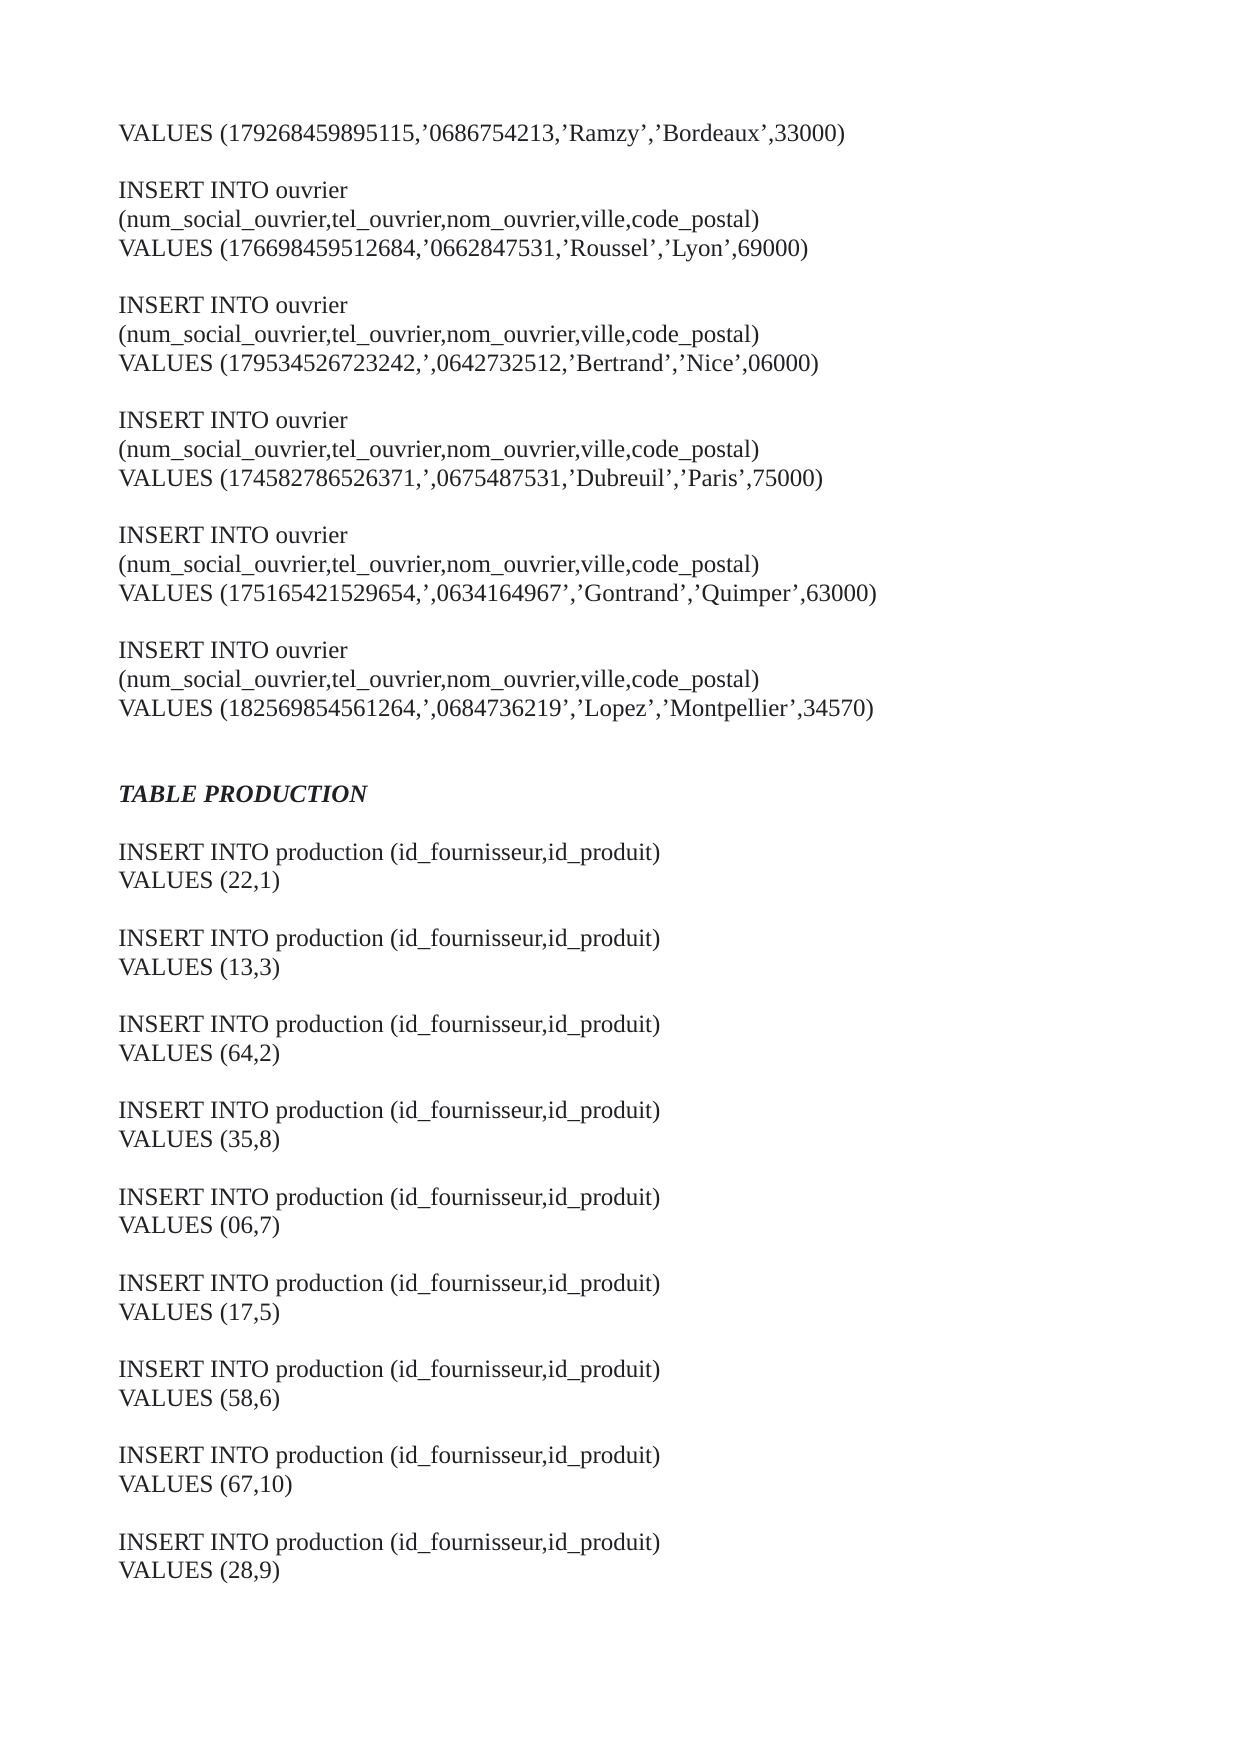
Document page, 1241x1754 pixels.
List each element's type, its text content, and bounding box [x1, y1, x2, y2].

text INSERT INTO production (id_fournisseur,id_produit) [118, 923, 1122, 952]
text INSERT INTO production (id_fournisseur,id_produit) [118, 1527, 1122, 1556]
text INSERT INTO production (id_fournisseur,id_produit) [118, 1182, 1122, 1211]
text INSERT INTO production (id_fournisseur,id_produit) [118, 837, 1122, 866]
text (num_social_ouvrier,tel_ouvrier,nom_ouvrier,ville,code_postal) [118, 549, 1122, 578]
text (num_social_ouvrier,tel_ouvrier,nom_ouvrier,ville,code_postal) [118, 434, 1122, 463]
text VALUES (175165421529654,’,0634164967’,’Gontrand’,’Quimper’,63000) [118, 578, 1122, 607]
text VALUES (06,7) [118, 1211, 1122, 1239]
text INSERT INTO ouvrier [118, 176, 1122, 204]
text TABLE PRODUCTION [118, 779, 1122, 808]
text VALUES (64,2) [118, 1038, 1122, 1067]
text VALUES (67,10) [118, 1469, 1122, 1498]
text VALUES (58,6) [118, 1383, 1122, 1412]
text VALUES (28,9) [118, 1556, 1122, 1584]
text VALUES (35,8) [118, 1124, 1122, 1153]
text INSERT INTO production (id_fournisseur,id_produit) [118, 1441, 1122, 1469]
text VALUES (179268459895115,’0686754213,’Ramzy’,’Bordeaux’,33000) [118, 118, 1122, 147]
text (num_social_ouvrier,tel_ouvrier,nom_ouvrier,ville,code_postal) [118, 319, 1122, 348]
text VALUES (174582786526371,’,0675487531,’Dubreuil’,’Paris’,75000) [118, 463, 1122, 492]
text (num_social_ouvrier,tel_ouvrier,nom_ouvrier,ville,code_postal) [118, 204, 1122, 233]
text INSERT INTO ouvrier [118, 521, 1122, 549]
text VALUES (22,1) [118, 866, 1122, 894]
text VALUES (182569854561264,’,0684736219’,’Lopez’,’Montpellier’,34570) [118, 693, 1122, 722]
text VALUES (176698459512684,’0662847531,’Roussel’,’Lyon’,69000) [118, 233, 1122, 262]
text INSERT INTO ouvrier [118, 636, 1122, 664]
text (num_social_ouvrier,tel_ouvrier,nom_ouvrier,ville,code_postal) [118, 664, 1122, 693]
text INSERT INTO ouvrier [118, 291, 1122, 319]
text VALUES (179534526723242,’,0642732512,’Bertrand’,’Nice’,06000) [118, 348, 1122, 377]
text VALUES (13,3) [118, 952, 1122, 981]
text INSERT INTO ouvrier [118, 406, 1122, 434]
text INSERT INTO production (id_fournisseur,id_produit) [118, 1096, 1122, 1124]
text INSERT INTO production (id_fournisseur,id_produit) [118, 1009, 1122, 1038]
text VALUES (17,5) [118, 1297, 1122, 1326]
text INSERT INTO production (id_fournisseur,id_produit) [118, 1268, 1122, 1297]
text INSERT INTO production (id_fournisseur,id_produit) [118, 1354, 1122, 1383]
